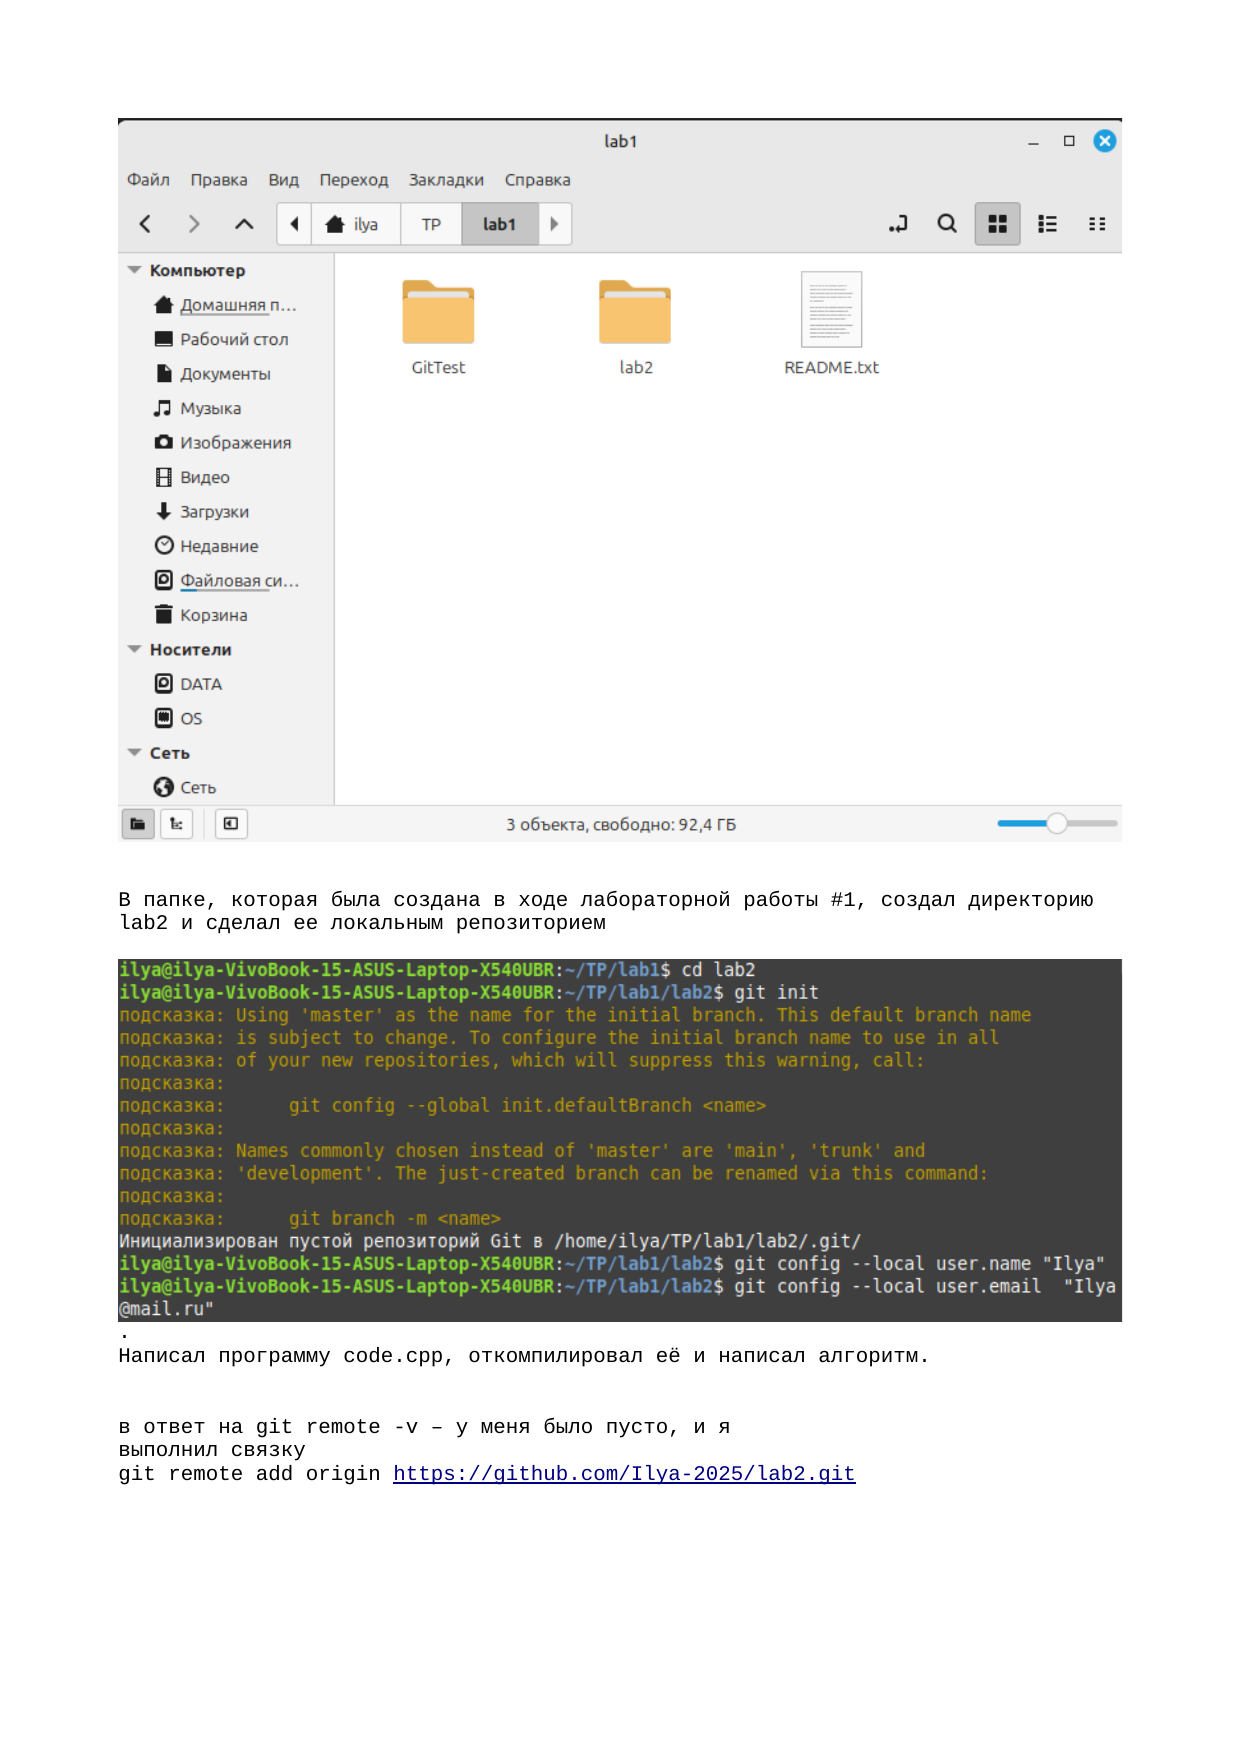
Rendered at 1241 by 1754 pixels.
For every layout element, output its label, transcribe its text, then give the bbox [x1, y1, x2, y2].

picture [118, 118, 1123, 842]
picture [118, 959, 1123, 1322]
text . [118, 1322, 1122, 1345]
text В папке, которая была создана в ходе лабораторной работы #1, создал директорию lab2 и сделал ее локальным репозиторием [118, 842, 1122, 936]
text Написал программу code.cpp, откомпилировал её и написал алгоритм. [118, 1345, 1122, 1368]
text git remote add origin https://github.com/Ilya-2025/lab2.git [118, 1463, 1122, 1487]
text в ответ на git remote -v – у меня было пусто, и я [118, 1416, 1122, 1439]
text выполнил связку [118, 1439, 1122, 1463]
